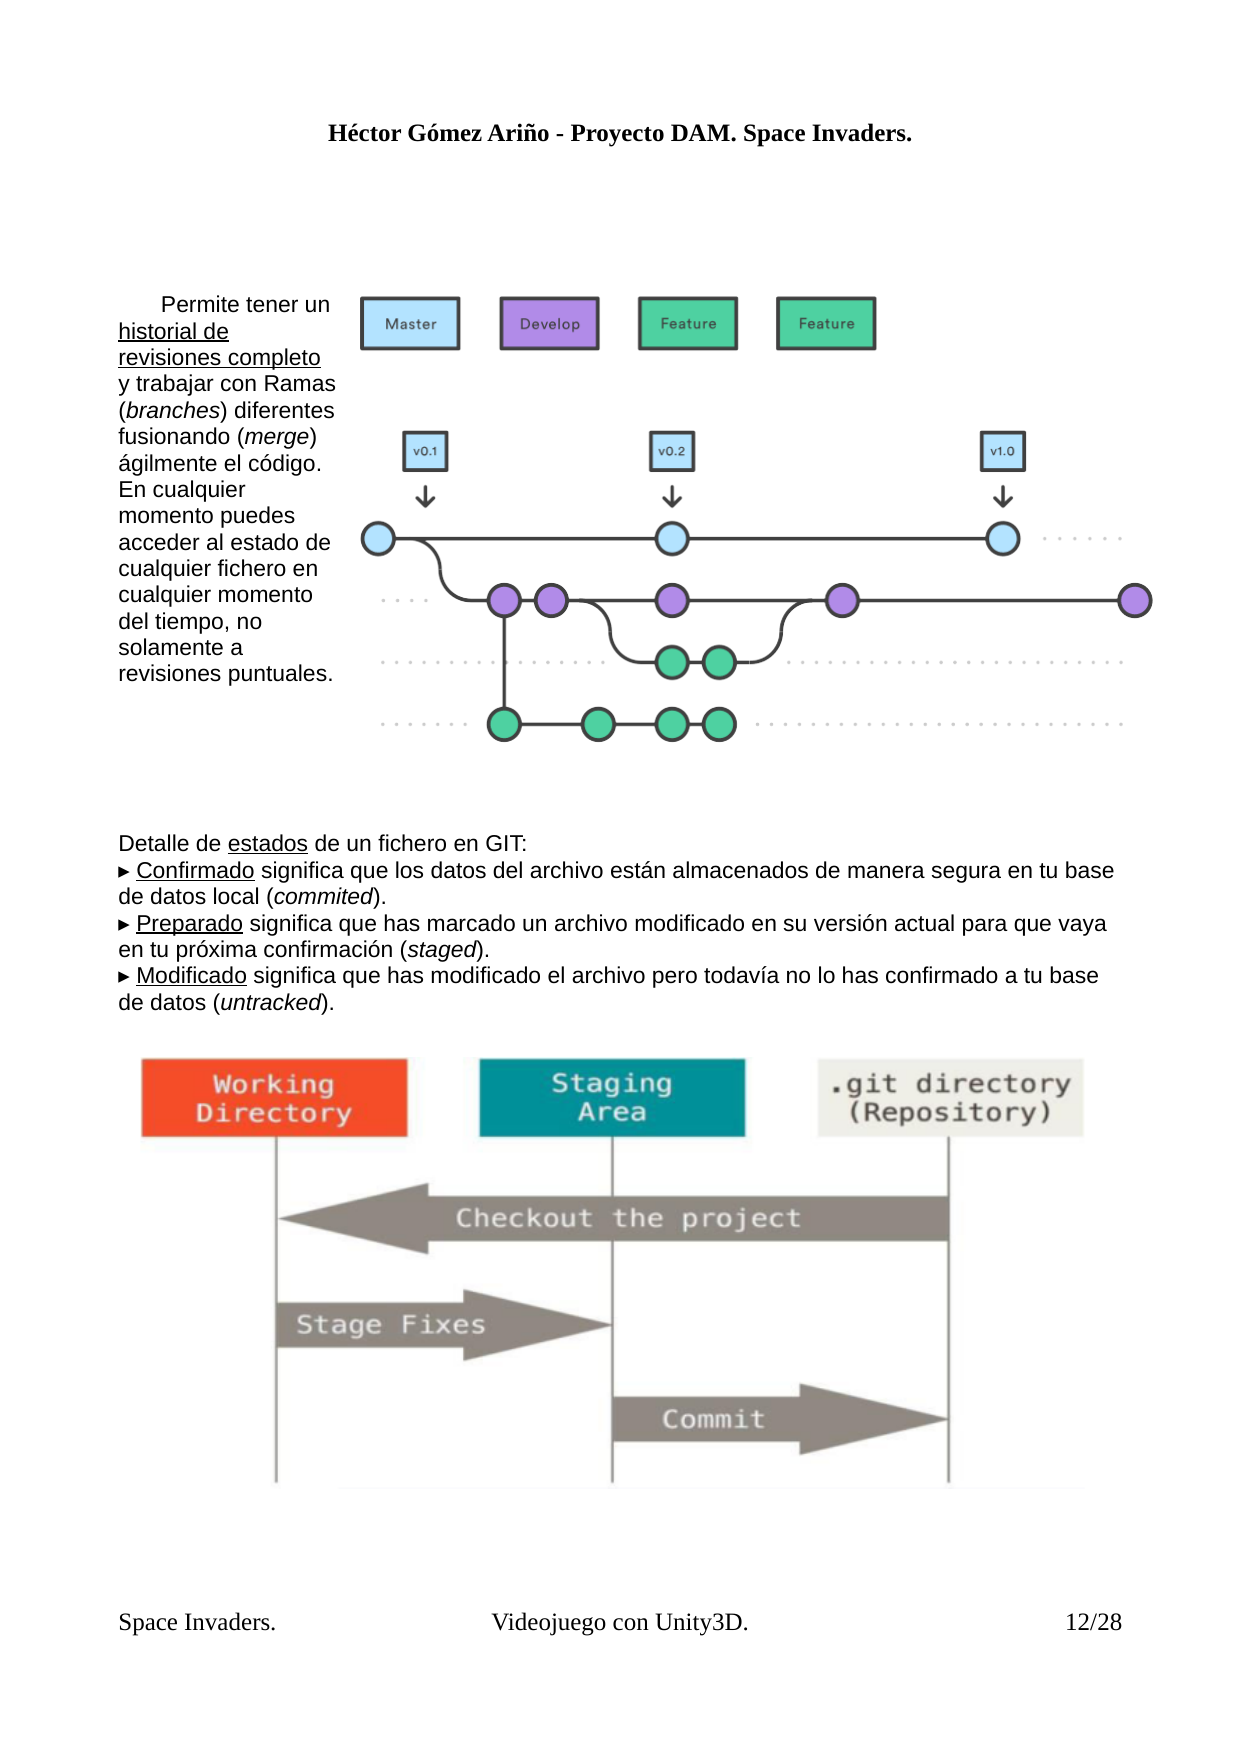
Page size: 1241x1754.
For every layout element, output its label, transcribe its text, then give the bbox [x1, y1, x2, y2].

text Detalle de estados de un fichero en GIT: [118, 830, 1122, 857]
picture [140, 1057, 1085, 1489]
picture [354, 288, 1159, 747]
text ▸ Confirmado significa que los datos del archivo están almacenados de manera segura en tu base de datos local (commited). ▸ Preparado significa que has marcado un archivo modificado en su versión actual para que vaya en tu próxima confirmación (staged). ▸ Modificado significa que has modificado el archivo pero todavía no lo has confirmado a tu base de datos (untracked). [118, 857, 1122, 1015]
text Permite tener un historial de revisiones completo y trabajar con Ramas (branches) diferentes fusionando (merge) ágilmente el código. En cualquier momento puedes acceder al estado de cualquier fichero en cualquier momento del tiempo, no solamente a revisiones puntuales. [118, 291, 354, 687]
